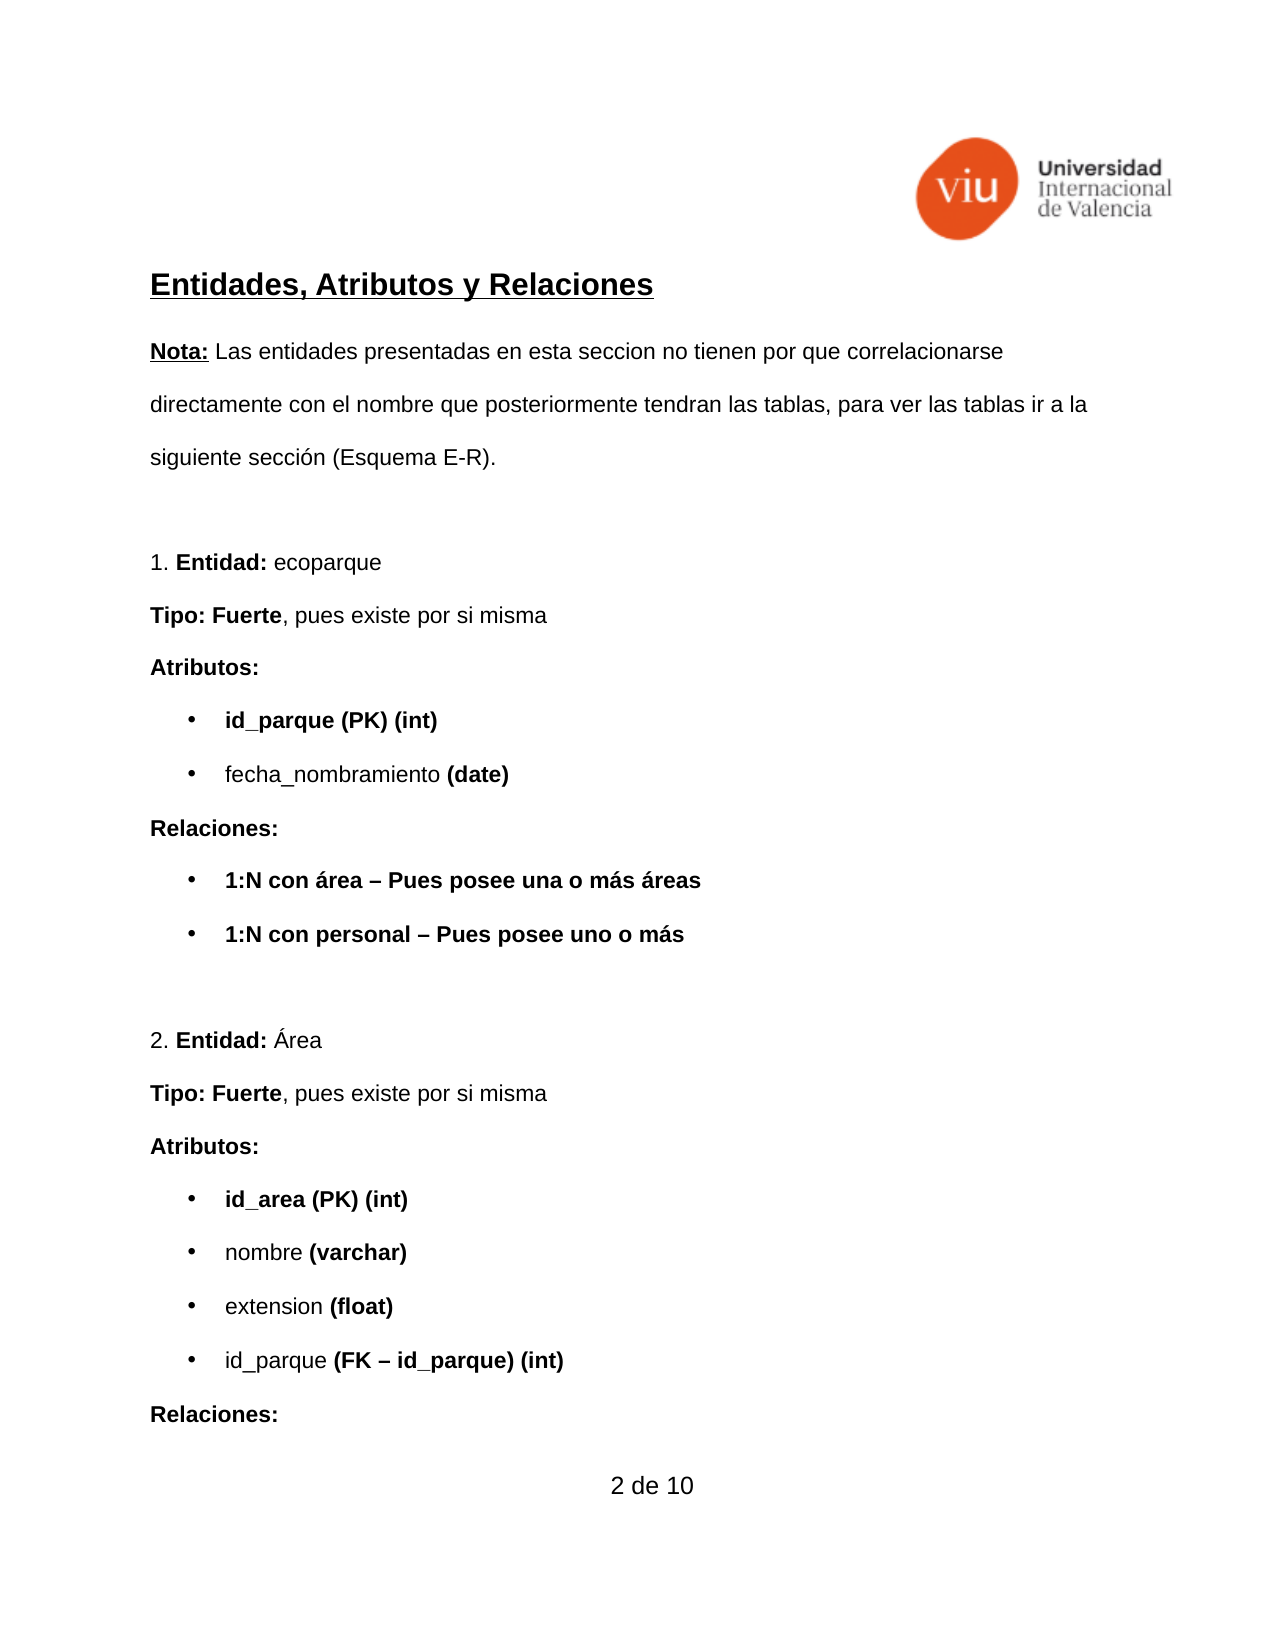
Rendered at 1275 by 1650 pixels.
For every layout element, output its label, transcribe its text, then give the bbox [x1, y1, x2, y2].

list id_area (PK) (int) [187, 1186, 1125, 1212]
text Nota: Las entidades presentadas en esta seccion no tienen por que correlacionarse directamente con el nombre que posteriormente tendran las tablas, para ver las tablas ir a la siguiente sección (Esquema E-R). [150, 338, 1125, 470]
text Relaciones: [150, 814, 1125, 841]
text Atributos: [150, 1133, 1125, 1159]
list fecha_nombramiento (date) [187, 761, 1125, 788]
list 1:N con personal – Pues posee uno o más [187, 921, 1125, 948]
text Tipo: Fuerte, pues existe por si misma [150, 602, 1125, 628]
text Atributos: [150, 654, 1125, 681]
list nombre (varchar) [187, 1239, 1125, 1266]
text Tipo: Fuerte, pues existe por si misma [150, 1080, 1125, 1107]
picture [913, 134, 1175, 245]
list id_parque (FK – id_parque) (int) [187, 1347, 1125, 1374]
list id_parque (PK) (int) [187, 707, 1125, 734]
text Entidades, Atributos y Relaciones [150, 266, 1125, 302]
list extension (float) [187, 1293, 1125, 1320]
list 1:N con área – Pues posee una o más áreas [187, 867, 1125, 894]
text 1. Entidad: ecoparque [150, 549, 1125, 575]
text Relaciones: [150, 1401, 1125, 1427]
text 2. Entidad: Área [150, 1027, 1125, 1054]
